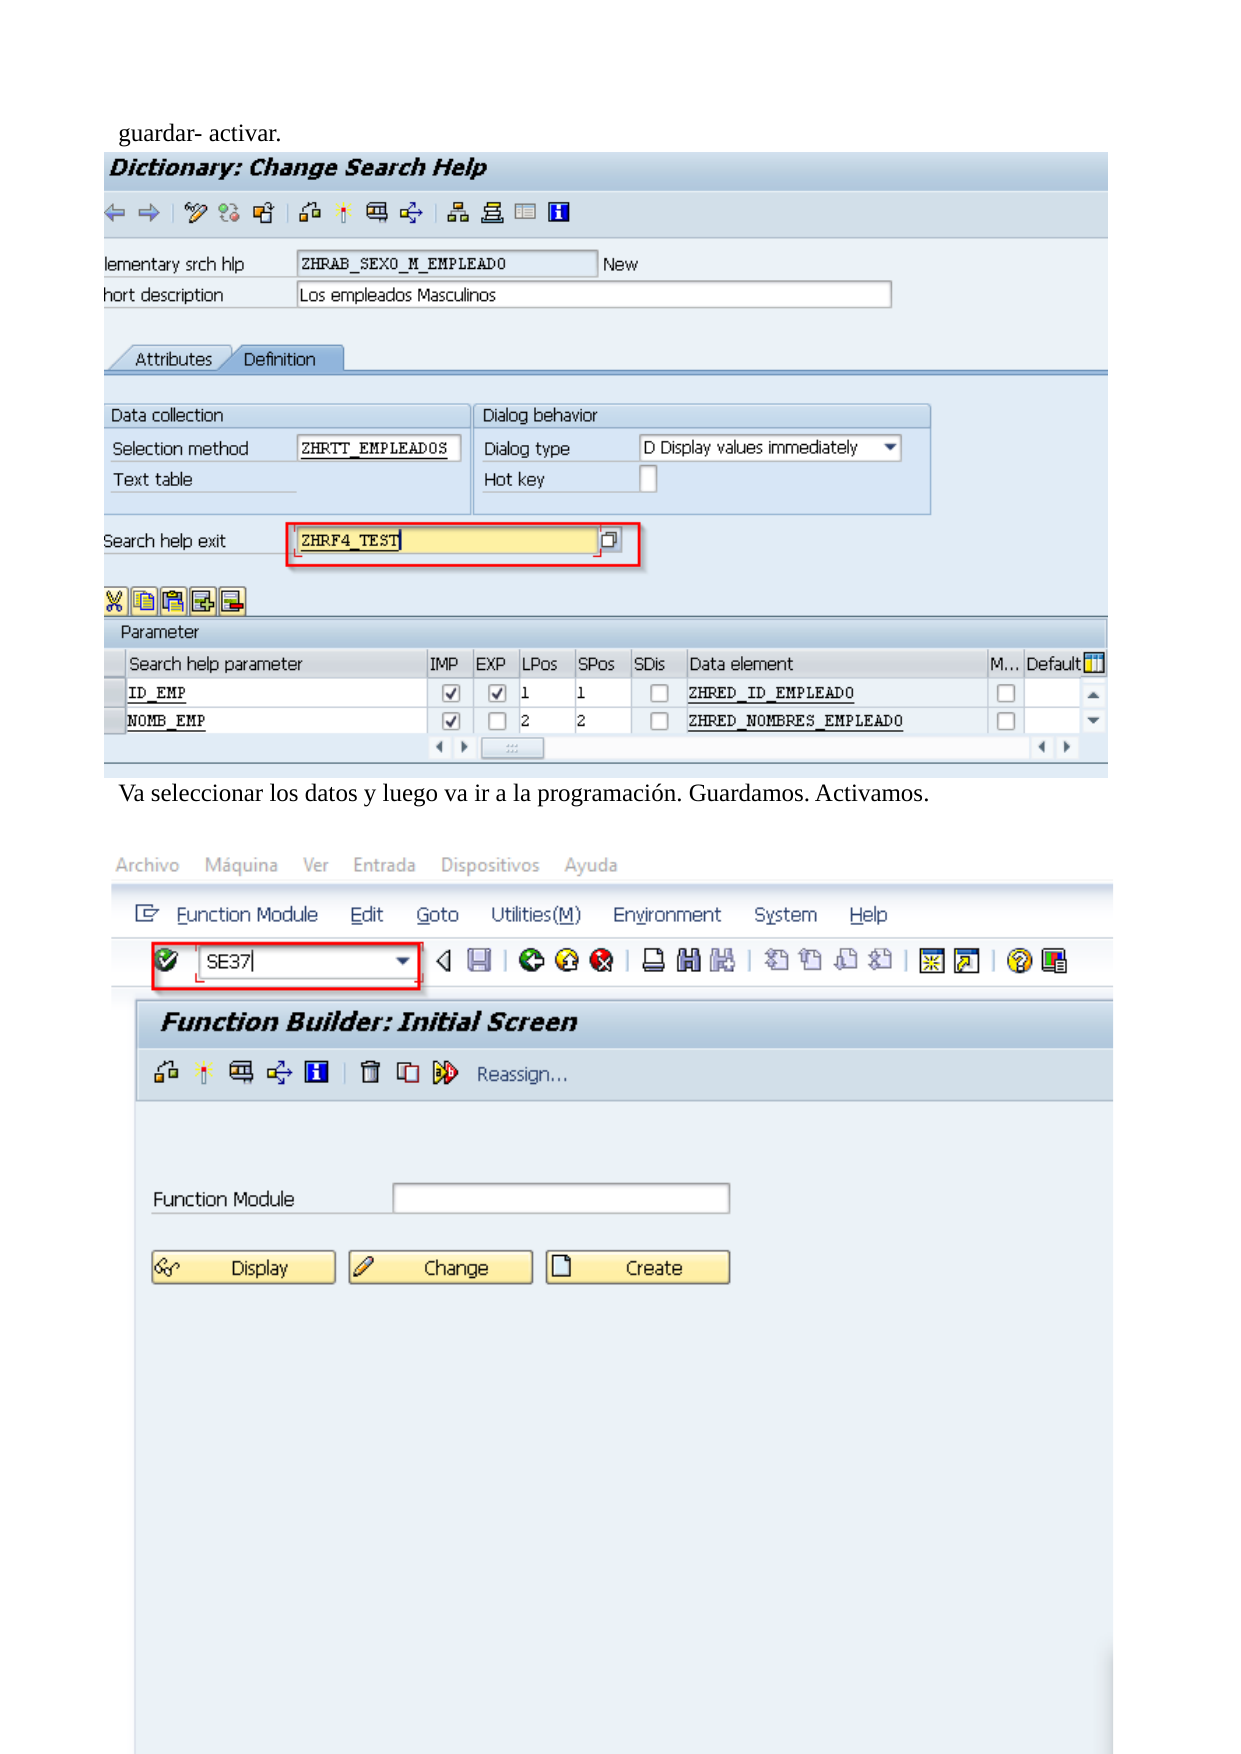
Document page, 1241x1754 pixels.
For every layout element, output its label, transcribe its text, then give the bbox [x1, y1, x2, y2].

picture [111, 853, 1114, 1754]
picture [104, 152, 1108, 778]
text guardar- activar. [118, 118, 1122, 147]
text Va seleccionar los datos y luego va ir a la programación. Guardamos. Activamos. [118, 147, 1122, 807]
